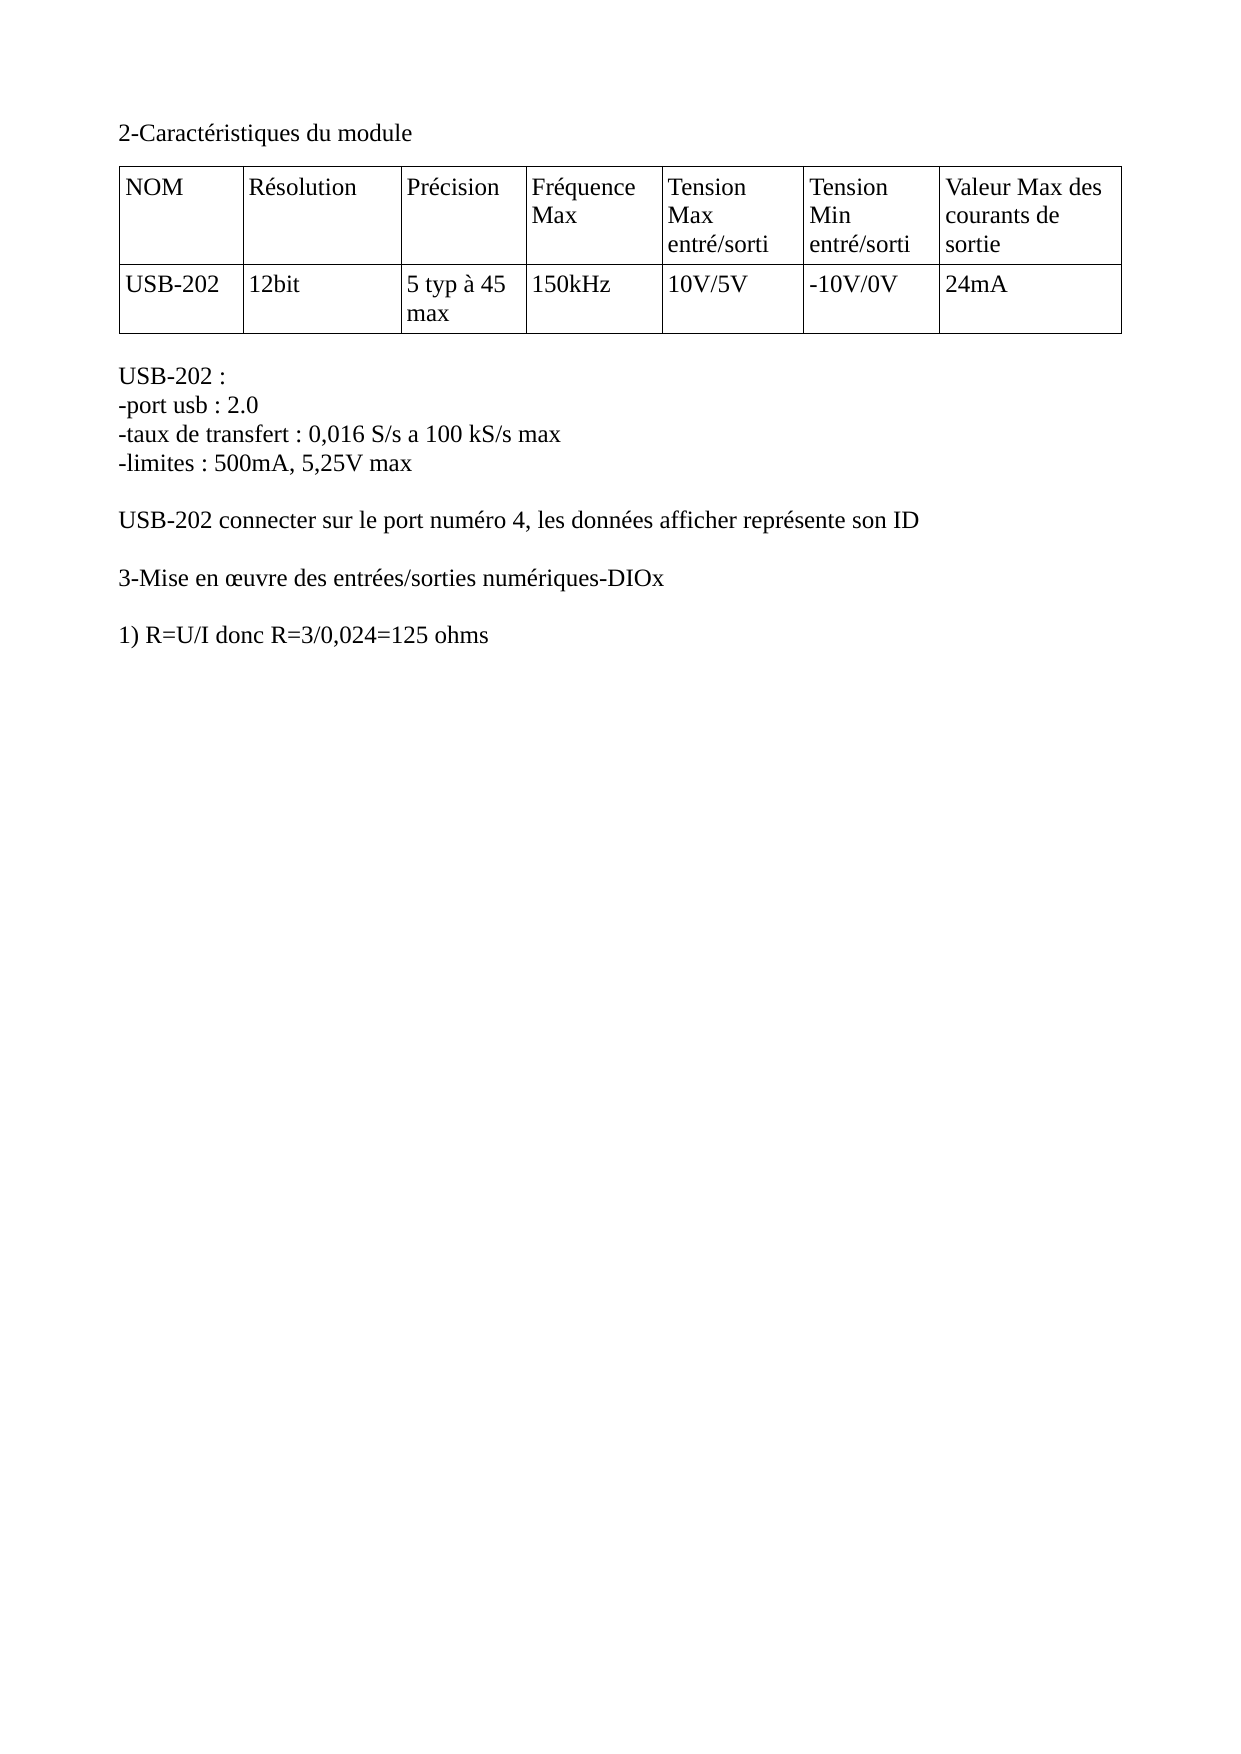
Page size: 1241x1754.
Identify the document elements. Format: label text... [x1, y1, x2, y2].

table_header Résolution [244, 167, 401, 263]
table_header NOM [120, 167, 243, 263]
text 2-Caractéristiques du module [118, 118, 1122, 147]
text -taux de transfert : 0,016 S/s a 100 kS/s max [118, 419, 1122, 448]
table_header Précision [402, 167, 526, 263]
text 3-Mise en œuvre des entrées/sorties numériques-DIOx [118, 563, 1122, 591]
table_cell USB-202 [120, 265, 243, 333]
table_cell 24mA [940, 265, 1121, 333]
table_cell -10V/0V [804, 265, 939, 333]
text 1) R=U/I donc R=3/0,024=125 ohms [118, 620, 1122, 649]
text USB-202 connecter sur le port numéro 4, les données afficher représente son ID [118, 505, 1122, 534]
table_header Tension Min entré/sorti [804, 167, 939, 263]
text USB-202 : [118, 361, 1122, 390]
table_cell 150kHz [527, 265, 662, 333]
table_header Valeur Max des courants de sortie [940, 167, 1121, 263]
text -port usb : 2.0 [118, 390, 1122, 419]
table_header Fréquence Max [527, 167, 662, 263]
text -limites : 500mA, 5,25V max [118, 448, 1122, 476]
table_cell 5 typ à 45 max [402, 265, 526, 333]
table_header Tension Max entré/sorti [663, 167, 803, 263]
table_cell 10V/5V [663, 265, 803, 333]
table_cell 12bit [244, 265, 401, 333]
